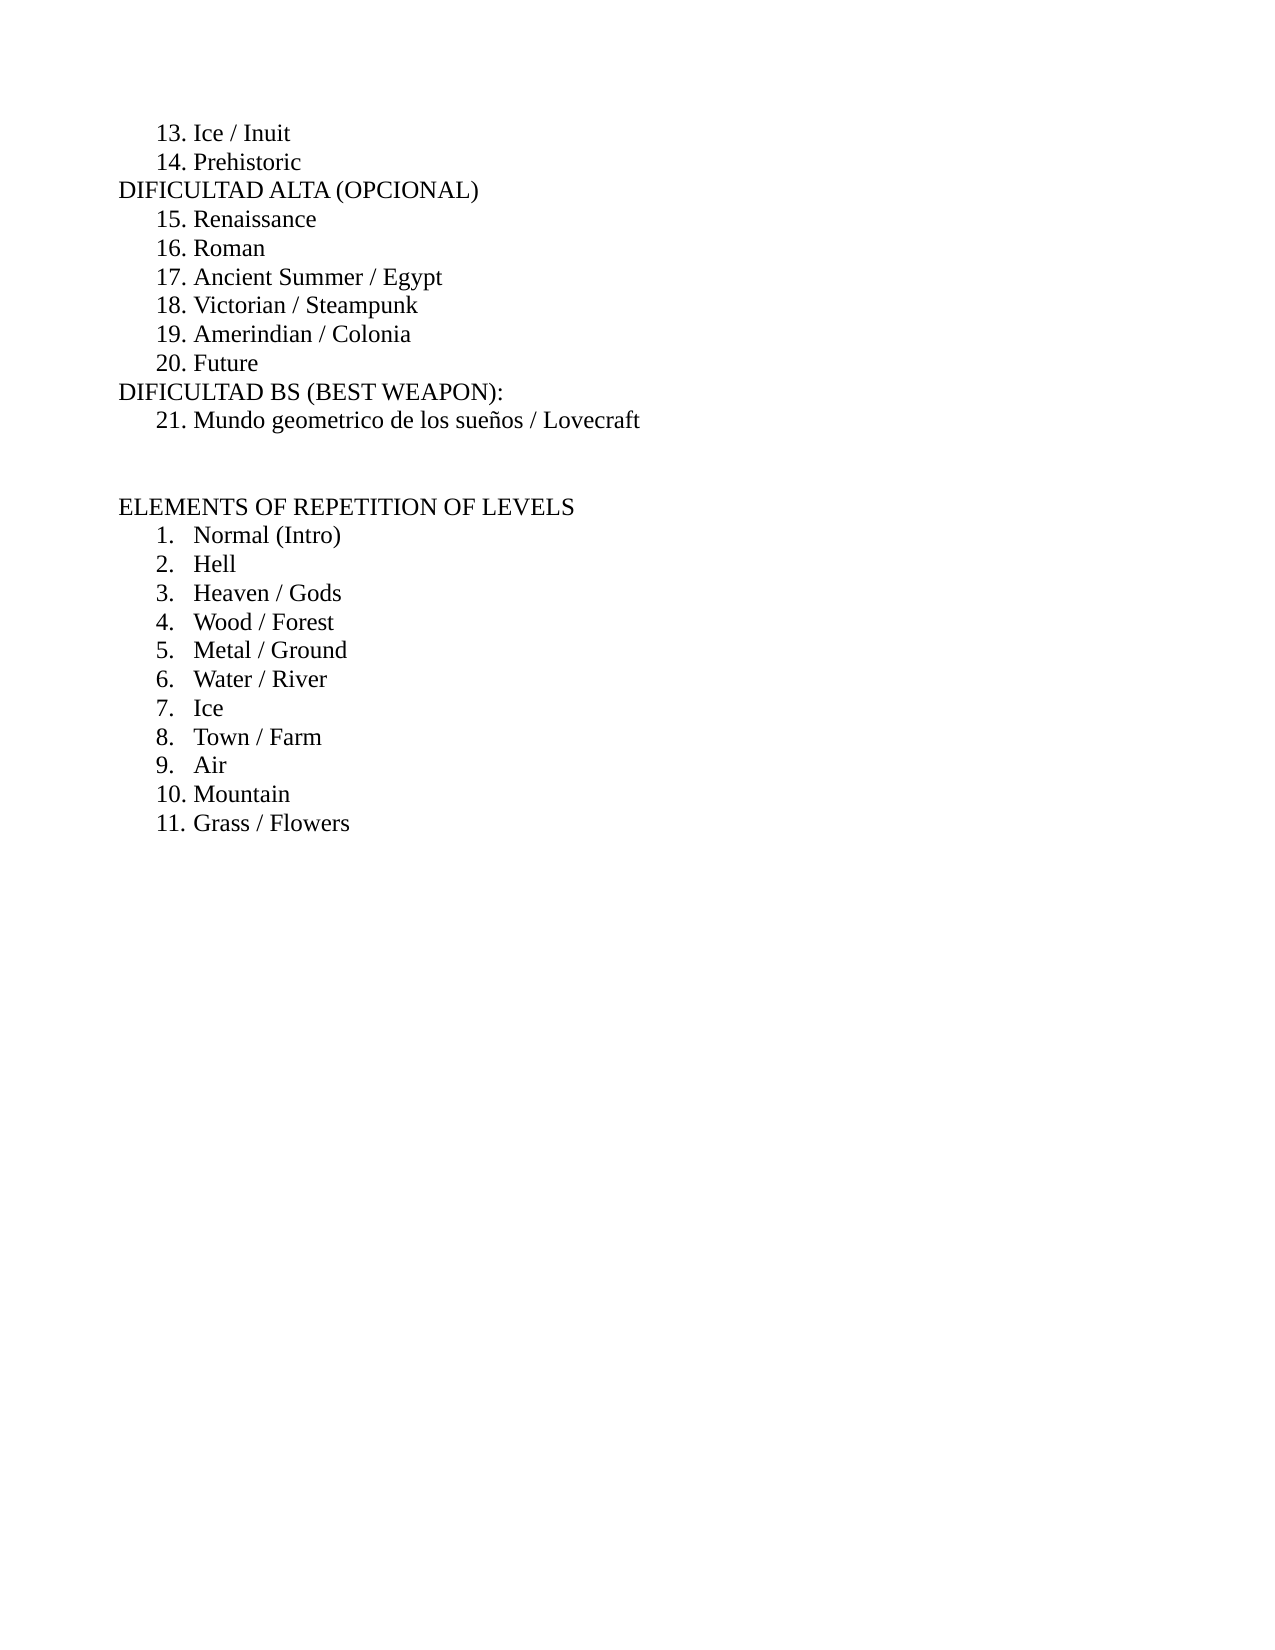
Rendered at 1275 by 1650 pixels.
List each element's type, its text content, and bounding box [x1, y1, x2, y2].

list Roman [156, 233, 1157, 262]
text ELEMENTS OF REPETITION OF LEVELS [118, 492, 1157, 521]
list Prehistoric [156, 147, 1157, 176]
list Ancient Summer / Egypt [156, 262, 1157, 291]
list Metal / Ground [156, 636, 1157, 664]
list Water / River [156, 664, 1157, 693]
list Air [156, 751, 1157, 779]
list Grass / Flowers [156, 808, 1157, 837]
list Renaissance [156, 204, 1157, 233]
list Town / Farm [156, 722, 1157, 751]
list Heaven / Gods [156, 578, 1157, 607]
list Mountain [156, 779, 1157, 808]
list Wood / Forest [156, 607, 1157, 636]
list Normal (Intro) [156, 521, 1157, 549]
list Amerindian / Colonia [156, 319, 1157, 348]
list Mundo geometrico de los sueños / Lovecraft [156, 406, 1157, 434]
list Victorian / Steampunk [156, 291, 1157, 319]
list Ice [156, 693, 1157, 722]
text DIFICULTAD BS (BEST WEAPON): [118, 377, 1157, 406]
list Hell [156, 549, 1157, 578]
list Future [156, 348, 1157, 377]
list Ice / Inuit [156, 118, 1157, 147]
text DIFICULTAD ALTA (OPCIONAL) [118, 176, 1157, 204]
